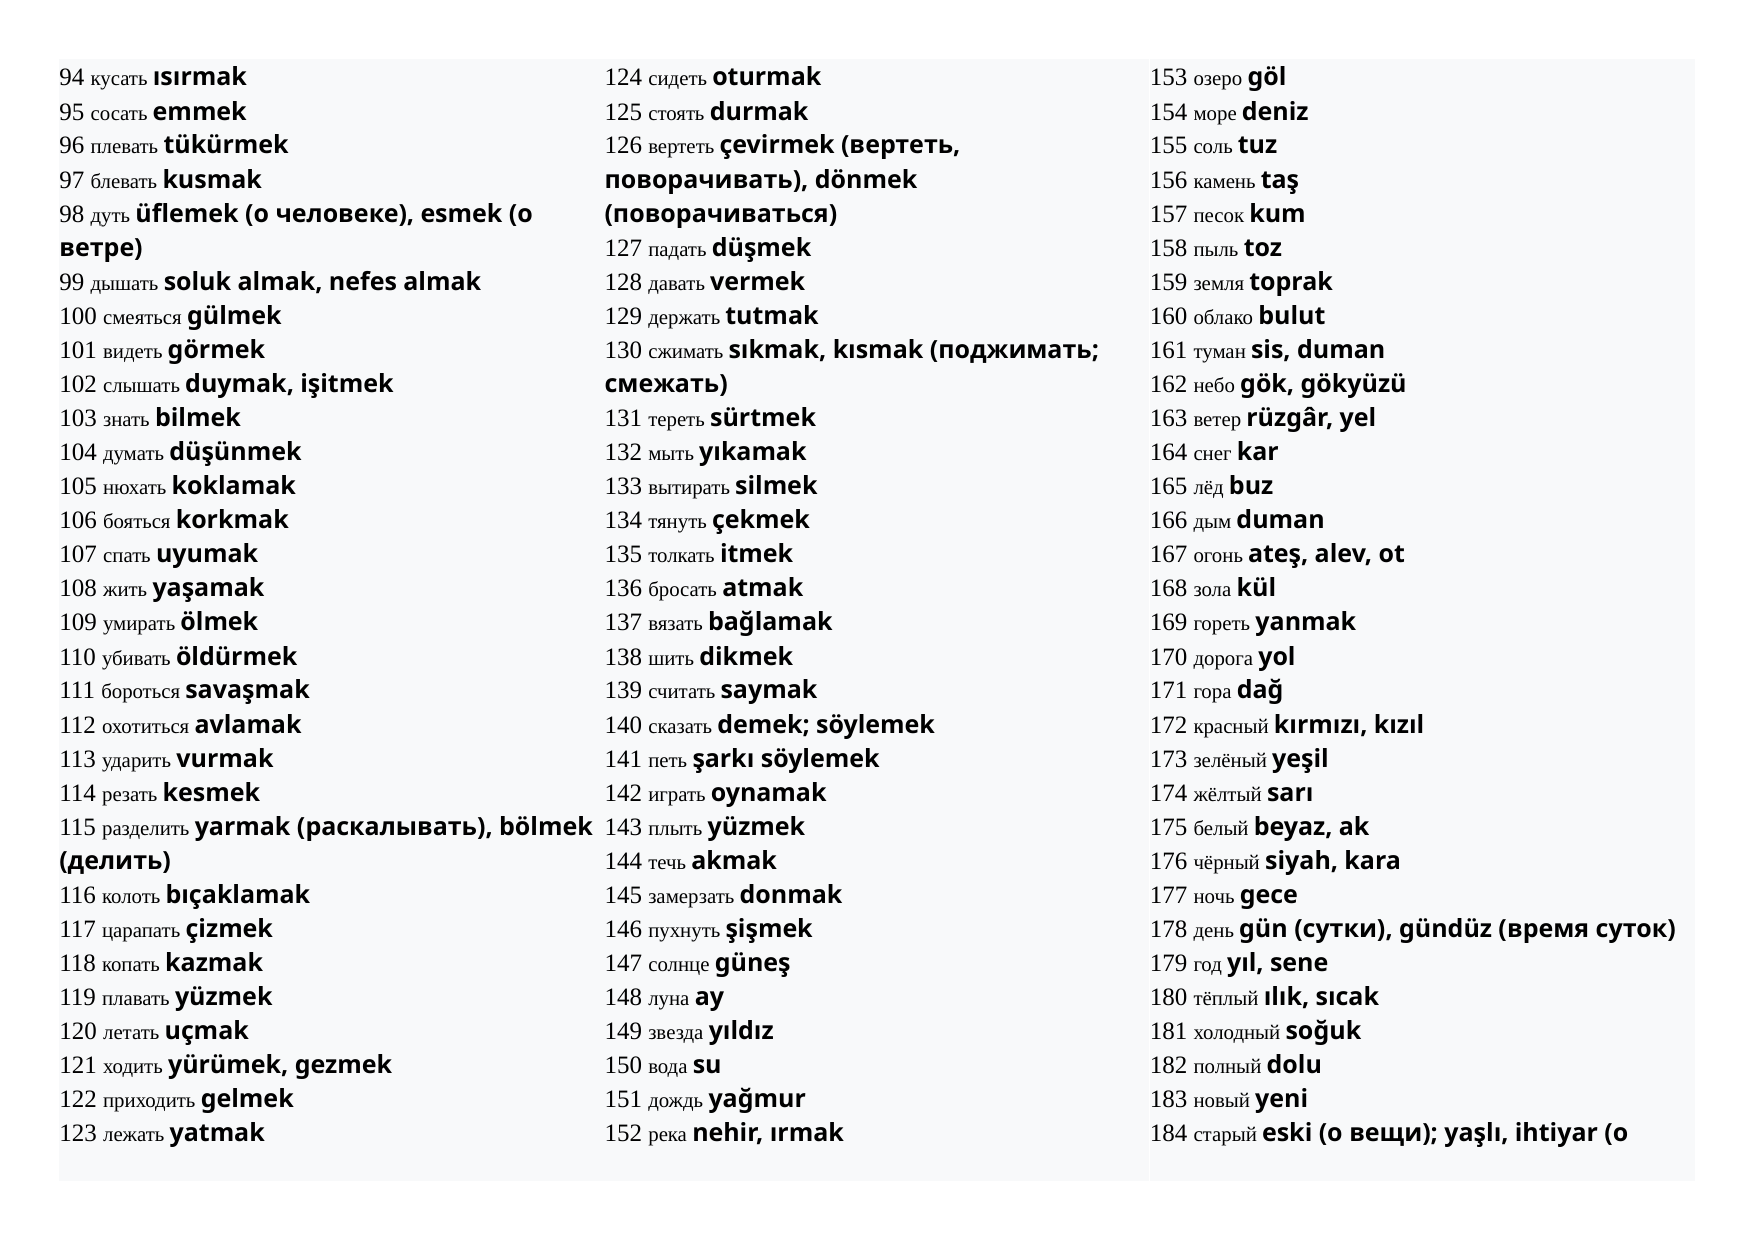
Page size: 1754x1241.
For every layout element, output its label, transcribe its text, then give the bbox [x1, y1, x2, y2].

text 127 падать düşmek [604, 229, 1149, 263]
text 105 нюхать koklamak [59, 468, 604, 502]
text 154 море deniz [1149, 93, 1695, 127]
text 131 тереть sürtmek [604, 400, 1149, 434]
text 145 замерзать donmak [604, 877, 1149, 911]
text 136 бросать atmak [604, 570, 1149, 604]
text 168 зола kül [1149, 570, 1695, 604]
text 142 играть oynamak [604, 774, 1149, 808]
text 117 царапать çizmek [59, 911, 604, 945]
text 179 год yıl, sene [1149, 945, 1695, 979]
text 160 облако bulut [1149, 297, 1695, 332]
text 141 петь şarkı söylemek [604, 740, 1149, 774]
text 147 солнце güneş [604, 945, 1149, 979]
text 166 дым duman [1149, 502, 1695, 536]
text 106 бояться korkmak [59, 502, 604, 536]
text 119 плавать yüzmek [59, 979, 604, 1013]
text 148 луна ay [604, 979, 1149, 1013]
text 134 тянуть çekmek [604, 502, 1149, 536]
text 155 соль tuz [1149, 127, 1695, 161]
text 175 белый beyaz, ak [1149, 808, 1695, 842]
text 167 огонь ateş, alev, ot [1149, 536, 1695, 570]
text 165 лёд buz [1149, 468, 1695, 502]
text 150 вода su [604, 1047, 1149, 1081]
text 157 песок kum [1149, 195, 1695, 229]
text 184 старый eski (о вещи); yaşlı, ihtiyar (о [1149, 1115, 1695, 1149]
text 123 лежать yatmak [59, 1115, 604, 1149]
text 112 охотиться avlamak [59, 706, 604, 740]
text 153 озеро göl [1149, 59, 1695, 93]
text 97 блевать kusmak [59, 161, 604, 195]
text 110 убивать öldürmek [59, 638, 604, 672]
text 171 гора dağ [1149, 672, 1695, 706]
text 120 летать uçmak [59, 1013, 604, 1047]
text 128 давать vermek [604, 263, 1149, 297]
text 108 жить yaşamak [59, 570, 604, 604]
text 124 сидеть oturmak [604, 59, 1149, 93]
text 163 ветер rüzgâr, yel [1149, 400, 1695, 434]
text 122 приходить gelmek [59, 1081, 604, 1115]
text 107 спать uyumak [59, 536, 604, 570]
text 121 ходить yürümek, gezmek [59, 1047, 604, 1081]
text 172 красный kırmızı, kızıl [1149, 706, 1695, 740]
text 139 считать saymak [604, 672, 1149, 706]
text 140 сказать demek; söylemek [604, 706, 1149, 740]
text 133 вытирать silmek [604, 468, 1149, 502]
text 101 видеть görmek [59, 332, 604, 366]
text 152 река nehir, ırmak [604, 1115, 1149, 1149]
text 116 колоть bıçaklamak [59, 877, 604, 911]
text 182 полный dolu [1149, 1047, 1695, 1081]
text 118 копать kazmak [59, 945, 604, 979]
text 111 бороться savaşmak [59, 672, 604, 706]
text 113 ударить vurmak [59, 740, 604, 774]
text 94 кусать ısırmak [59, 59, 604, 93]
text 137 вязать bağlamak [604, 604, 1149, 638]
text 99 дышать soluk almak, nefes almak [59, 263, 604, 297]
text 161 туман sis, duman [1149, 332, 1695, 366]
text 164 снег kar [1149, 434, 1695, 468]
text 143 плыть yüzmek [604, 808, 1149, 842]
text 103 знать bilmek [59, 400, 604, 434]
text 181 холодный soğuk [1149, 1013, 1695, 1047]
text 96 плевать tükürmek [59, 127, 604, 161]
text 180 тёплый ılık, sıcak [1149, 979, 1695, 1013]
text 149 звезда yıldız [604, 1013, 1149, 1047]
text 135 толкать itmek [604, 536, 1149, 570]
text 104 думать düşünmek [59, 434, 604, 468]
text 125 стоять durmak [604, 93, 1149, 127]
text 183 новый yeni [1149, 1081, 1695, 1115]
text 173 зелёный yeşil [1149, 740, 1695, 774]
text 109 умирать ölmek [59, 604, 604, 638]
text 100 смеяться gülmek [59, 297, 604, 332]
text 130 сжимать sıkmak, kısmak (поджимать; смежать) [604, 332, 1149, 400]
text 114 резать kesmek [59, 774, 604, 808]
text 159 земля toprak [1149, 263, 1695, 297]
text 144 течь akmak [604, 842, 1149, 877]
text 126 вертеть çevirmek (вертеть, поворачивать), dönmek (поворачиваться) [604, 127, 1149, 229]
text 178 день gün (сутки), gündüz (время суток) [1149, 911, 1695, 945]
text 102 слышать duymak, işitmek [59, 366, 604, 400]
text 162 небо gök, gökyüzü [1149, 366, 1695, 400]
text 132 мыть yıkamak [604, 434, 1149, 468]
text 176 чёрный siyah, kara [1149, 842, 1695, 877]
text 170 дорога yol [1149, 638, 1695, 672]
text 174 жёлтый sarı [1149, 774, 1695, 808]
text 129 держать tutmak [604, 297, 1149, 332]
text 156 камень taş [1149, 161, 1695, 195]
text 158 пыль toz [1149, 229, 1695, 263]
text 151 дождь yağmur [604, 1081, 1149, 1115]
text 177 ночь gece [1149, 877, 1695, 911]
text 98 дуть üflemek (о человеке), esmek (о ветре) [59, 195, 604, 263]
text 95 сосать emmek [59, 93, 604, 127]
text 115 разделить yarmak (раскалывать), bölmek (делить) [59, 808, 604, 877]
text 169 гореть yanmak [1149, 604, 1695, 638]
text 146 пухнуть şişmek [604, 911, 1149, 945]
text 138 шить dikmek [604, 638, 1149, 672]
